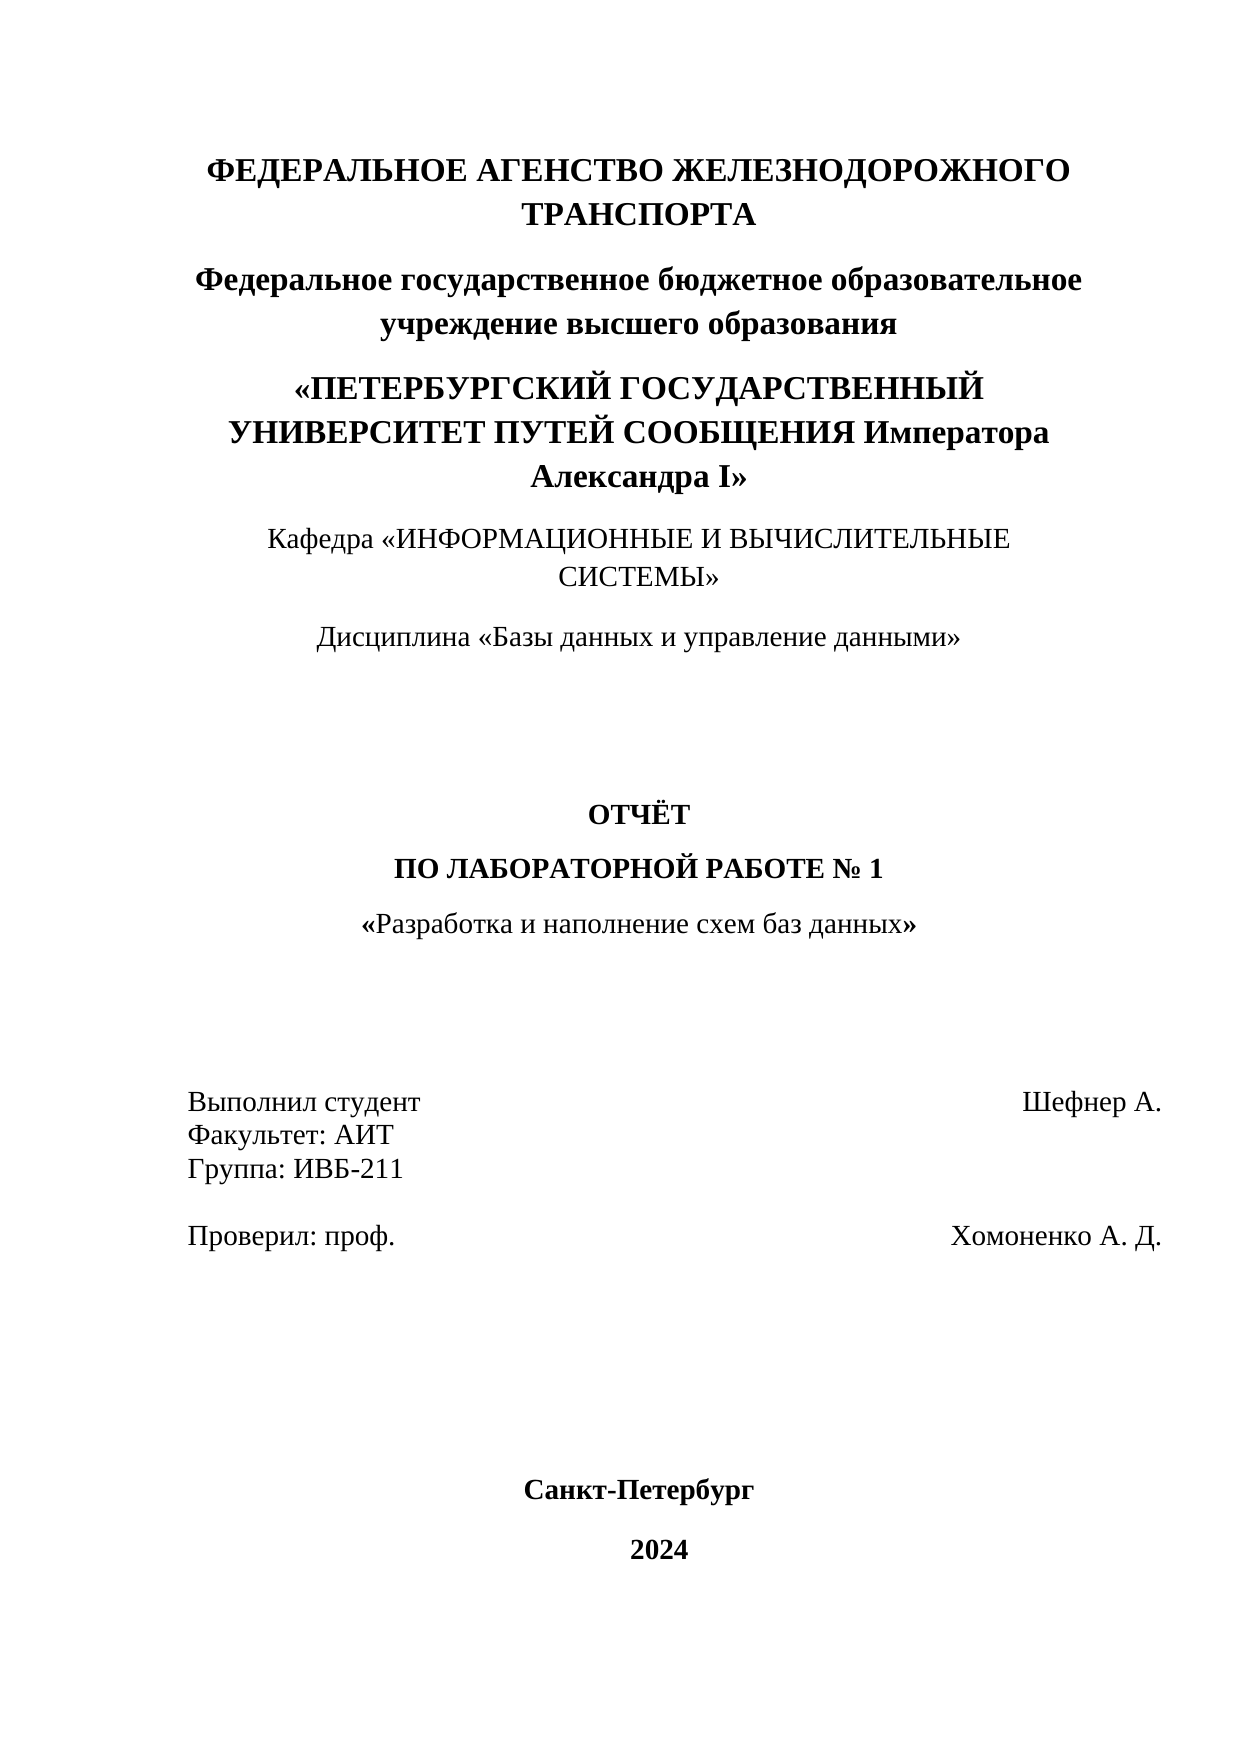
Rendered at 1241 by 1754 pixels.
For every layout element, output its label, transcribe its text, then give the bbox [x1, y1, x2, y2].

table_header Выполнил студент Факультет: АИТ Группа: ИВБ-211 [176, 1084, 675, 1218]
text Кафедра «ИНФОРМАЦИОННЫЕ И ВЫЧИСЛИТЕЛЬНЫЕ СИСТЕМЫ» [187, 521, 1090, 593]
table_header Шефнер А. [675, 1084, 1173, 1218]
text «Разработка и наполнение схем баз данных» [187, 906, 1090, 939]
text «ПЕТЕРБУРГСКИЙ ГОСУДАРСТВЕННЫЙ УНИВЕРСИТЕТ ПУТЕЙ СООБЩЕНИЯ Императора Александра I» [187, 368, 1090, 494]
text Дисциплина «Базы данных и управление данными» [187, 619, 1090, 652]
text Федеральное государственное бюджетное образовательное учреждение высшего образования [187, 259, 1090, 341]
text Санкт-Петербург [187, 1472, 1090, 1506]
table_cell Проверил: проф. [176, 1218, 675, 1252]
text ОТЧЁТ [187, 797, 1090, 831]
text ПО ЛАБОРАТОРНОЙ РАБОТЕ № 1 [187, 851, 1090, 885]
text ФЕДЕРАЛЬНОЕ АГЕНСТВО ЖЕЛЕЗНОДОРОЖНОГО ТРАНСПОРТА [187, 150, 1090, 232]
text 2024 [556, 1532, 1090, 1565]
table_cell Хомоненко А. Д. [675, 1218, 1173, 1252]
